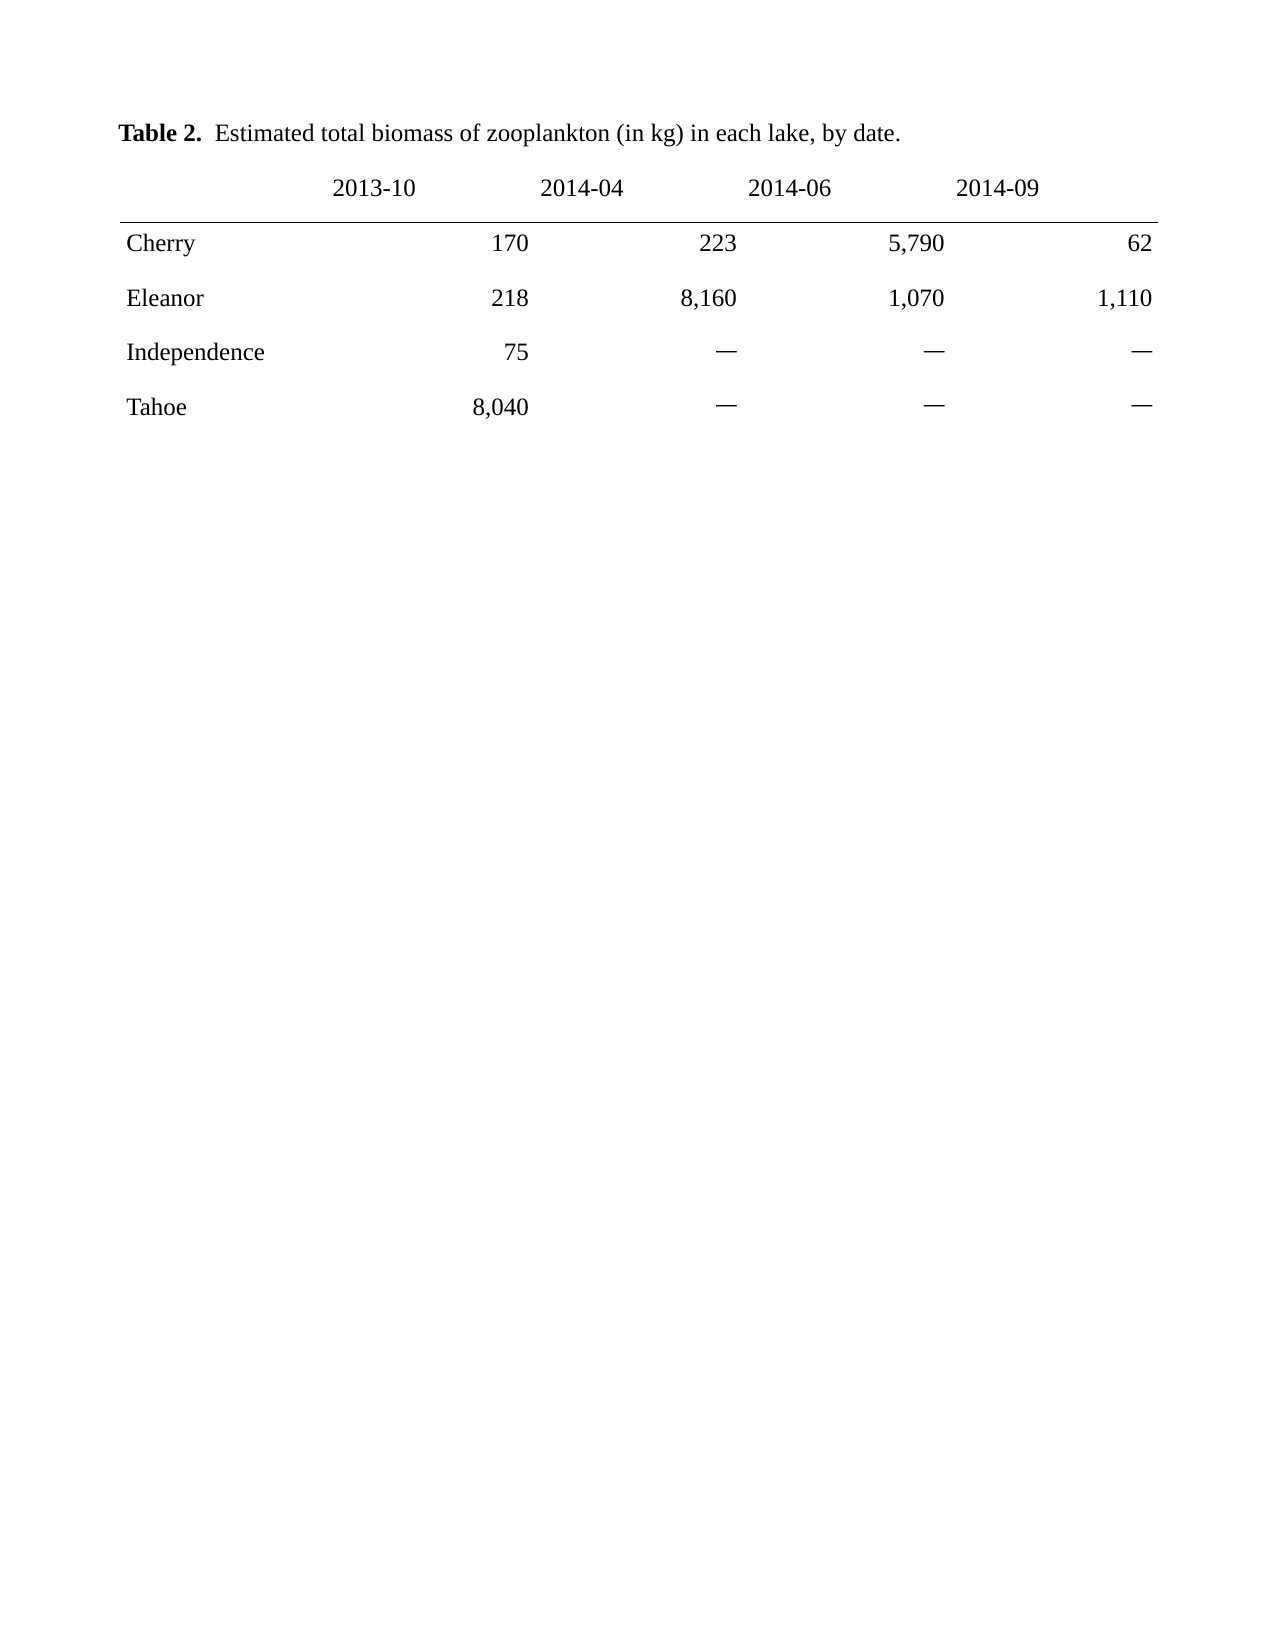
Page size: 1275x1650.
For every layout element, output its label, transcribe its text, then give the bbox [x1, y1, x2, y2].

table_header 2013-10 [327, 167, 534, 222]
table_header [120, 167, 327, 222]
table_header 2014-04 [534, 167, 742, 222]
table_cell 223 [534, 223, 742, 277]
table_cell — [534, 386, 742, 441]
table_cell — [742, 386, 950, 441]
table_cell Tahoe [120, 386, 327, 441]
table_header 2014-09 [950, 167, 1158, 222]
table_cell Eleanor [120, 277, 327, 332]
table_cell 8,040 [327, 386, 534, 441]
text Table 2. Estimated total biomass of zooplankton (in kg) in each lake, by date. [118, 118, 1157, 147]
table_cell Independence [120, 332, 327, 386]
table_cell 218 [327, 277, 534, 332]
table_cell 8,160 [534, 277, 742, 332]
table_cell — [742, 332, 950, 386]
table_cell 62 [950, 223, 1158, 277]
table_header 2014-06 [742, 167, 950, 222]
table_cell 170 [327, 223, 534, 277]
table_cell 5,790 [742, 223, 950, 277]
table_cell 1,070 [742, 277, 950, 332]
table_cell Cherry [120, 223, 327, 277]
table_cell 75 [327, 332, 534, 386]
table_cell — [950, 386, 1158, 441]
table_cell — [534, 332, 742, 386]
table_cell 1,110 [950, 277, 1158, 332]
table_cell — [950, 332, 1158, 386]
